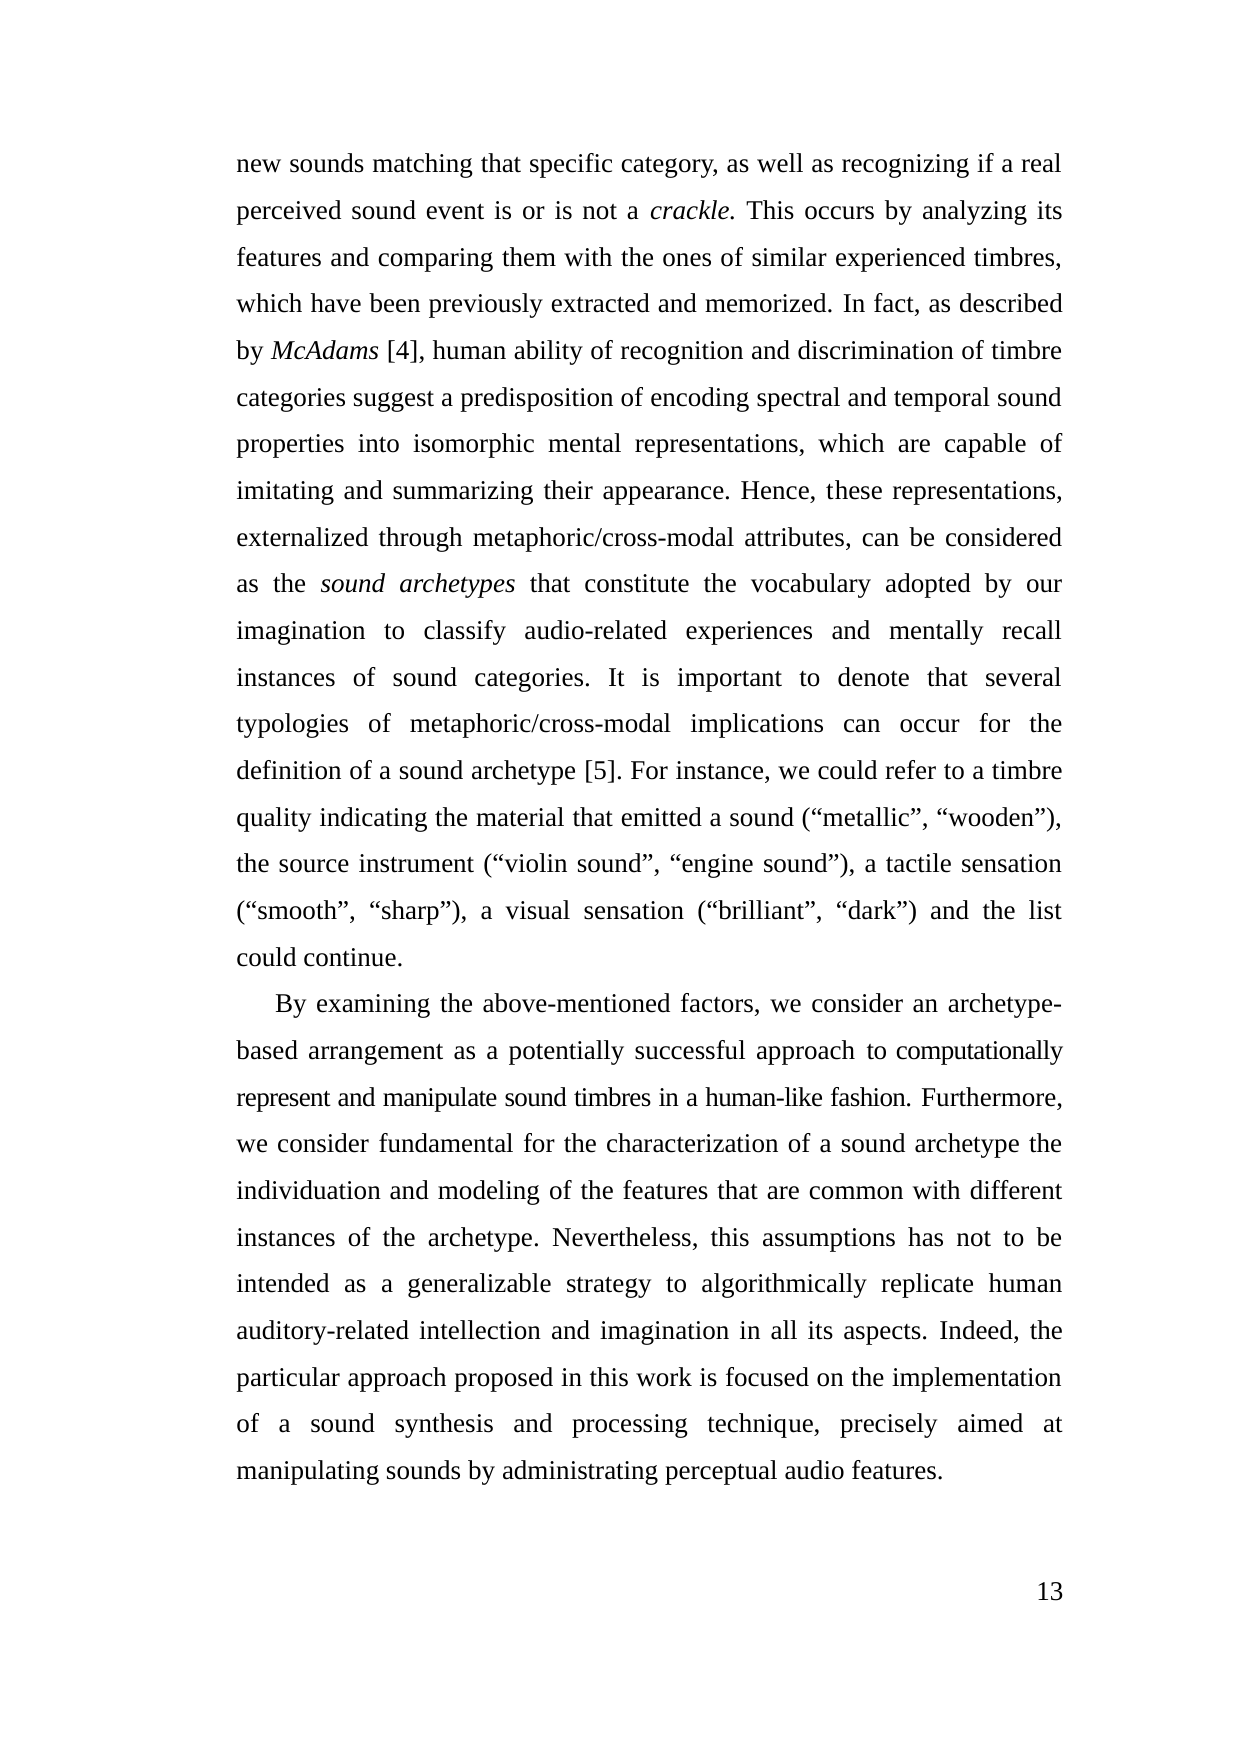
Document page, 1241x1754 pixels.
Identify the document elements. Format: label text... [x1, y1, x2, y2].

text new sounds matching that specific category, as well as recognizing if a real perceived sound event is or is not a crackle. This occurs by analyzing its features and comparing them with the ones of similar experienced timbres, which have been previously extracted and memorized. In fact, as described by McAdams [4], human ability of recognition and discrimination of timbre categories suggest a predisposition of encoding spectral and temporal sound properties into isomorphic mental representations, which are capable of imitating and summarizing their appearance. Hence, these representations, externalized through metaphoric/cross-modal attributes, can be considered as the sound archetypes that constitute the vocabulary adopted by our imagination to classify audio-related experiences and mentally recall instances of sound categories. It is important to denote that several typologies of metaphoric/cross-modal implications can occur for the definition of a sound archetype [5]. For instance, we could refer to a timbre quality indicating the material that emitted a sound (“metallic”, “wooden”), the source instrument (“violin sound”, “engine sound”), a tactile sensation (“smooth”, “sharp”), a visual sensation (“brilliant”, “dark”) and the list could continue. [236, 148, 1063, 972]
text By examining the above-mentioned factors, we consider an archetype-based arrangement as a potentially successful approach to computationally represent and manipulate sound timbres in a human-like fashion. Furthermore, we consider fundamental for the characterization of a sound archetype the individuation and modeling of the features that are common with different instances of the archetype. Nevertheless, this assumptions has not to be intended as a generalizable strategy to algorithmically replicate human auditory-related intellection and imagination in all its aspects. Indeed, the particular approach proposed in this work is focused on the implementation of a sound synthesis and processing technique, precisely aimed at manipulating sounds by administrating perceptual audio features. [236, 988, 1063, 1485]
